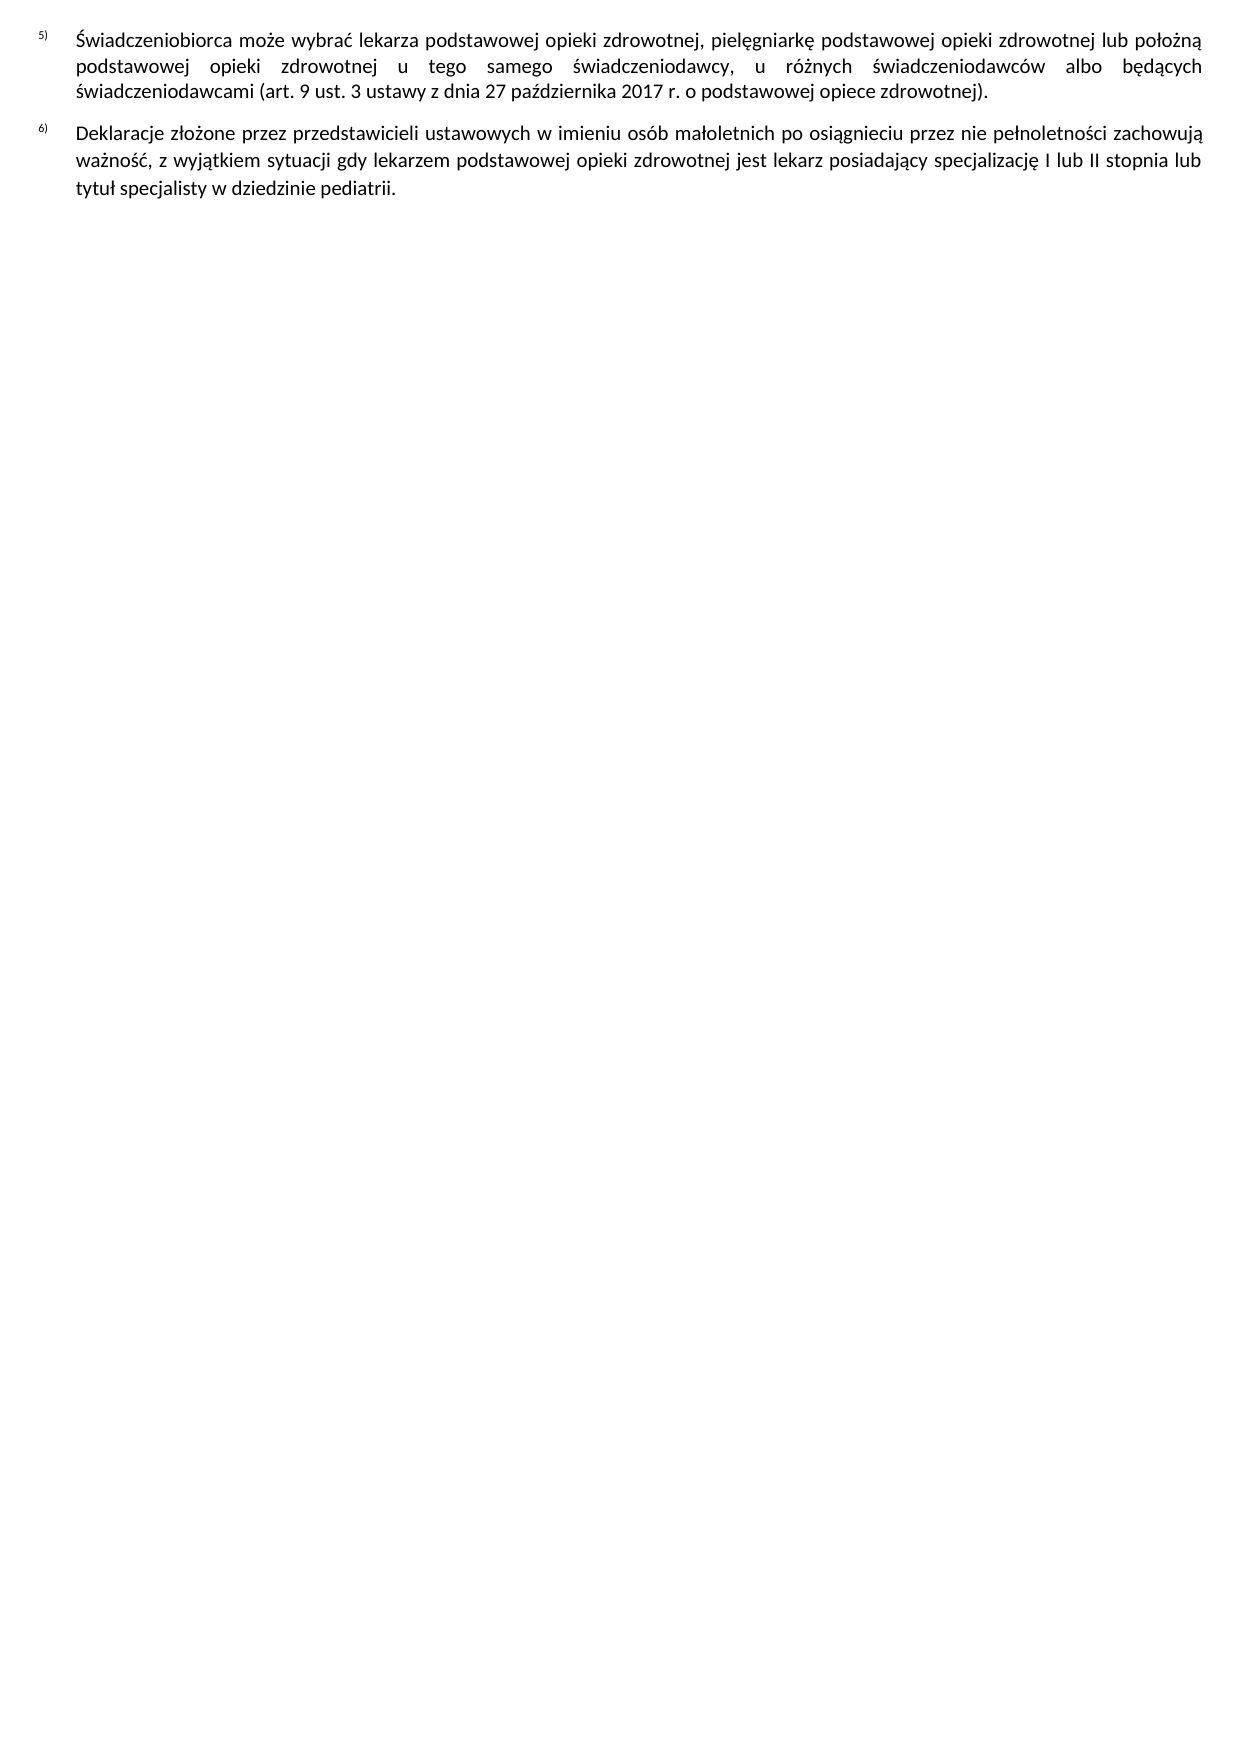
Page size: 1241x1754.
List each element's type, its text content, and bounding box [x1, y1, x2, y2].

list Deklaracje złożone przez przedstawicieli ustawowych w imieniu osób małoletnich po osiągnieciu przez nie pełnoletności zachowują ważność, z wyjątkiem sytuacji gdy lekarzem podstawowej opieki zdrowotnej jest lekarz posiadający specjalizację I lub II stopnia lub tytuł specjalisty w dziedzinie pediatrii. [38, 120, 1203, 200]
list Świadczeniobiorca może wybrać lekarza podstawowej opieki zdrowotnej, pielęgniarkę podstawowej opieki zdrowotnej lub położną podstawowej opieki zdrowotnej u tego samego świadczeniodawcy, u różnych świadczeniodawców albo będących świadczeniodawcami (art. 9 ust. 3 ustawy z dnia 27 października 2017 r. o podstawowej opiece zdrowotnej). [38, 27, 1203, 104]
